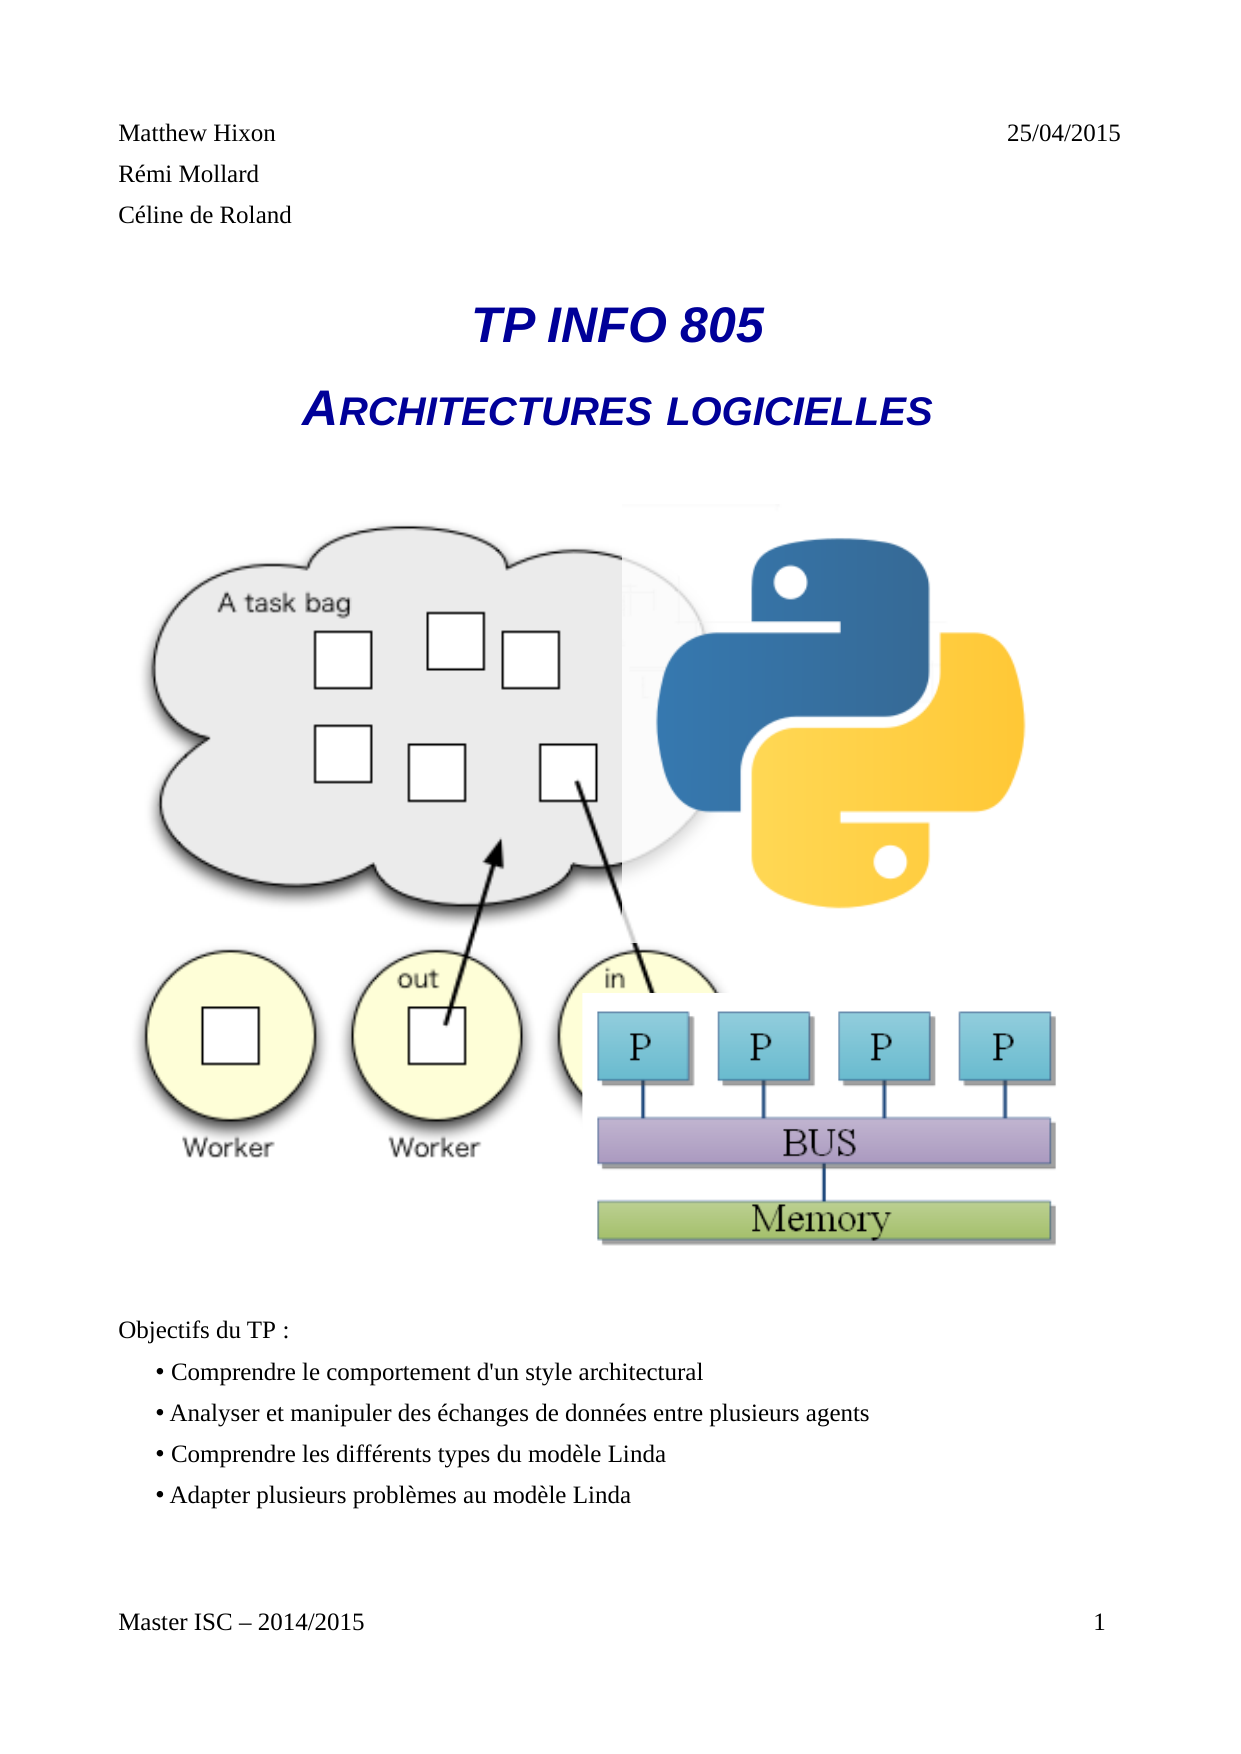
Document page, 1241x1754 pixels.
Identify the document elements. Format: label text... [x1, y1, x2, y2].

text Céline de Roland [118, 201, 1122, 229]
list Comprendre le comportement d'un style architectural [118, 1357, 1122, 1386]
text Matthew Hixon 25/04/2015 [118, 118, 1122, 147]
list Adapter plusieurs problèmes au modèle Linda [118, 1481, 1122, 1509]
subtitle Architectures logicielles [118, 378, 1122, 436]
list Analyser et manipuler des échanges de données entre plusieurs agents [118, 1398, 1122, 1427]
picture [104, 504, 1092, 1266]
subtitle TP INFO 805 [118, 296, 1122, 353]
text Objectifs du TP : [118, 1316, 1122, 1344]
list Comprendre les différents types du modèle Linda [118, 1439, 1122, 1468]
text Rémi Mollard [118, 159, 1122, 188]
